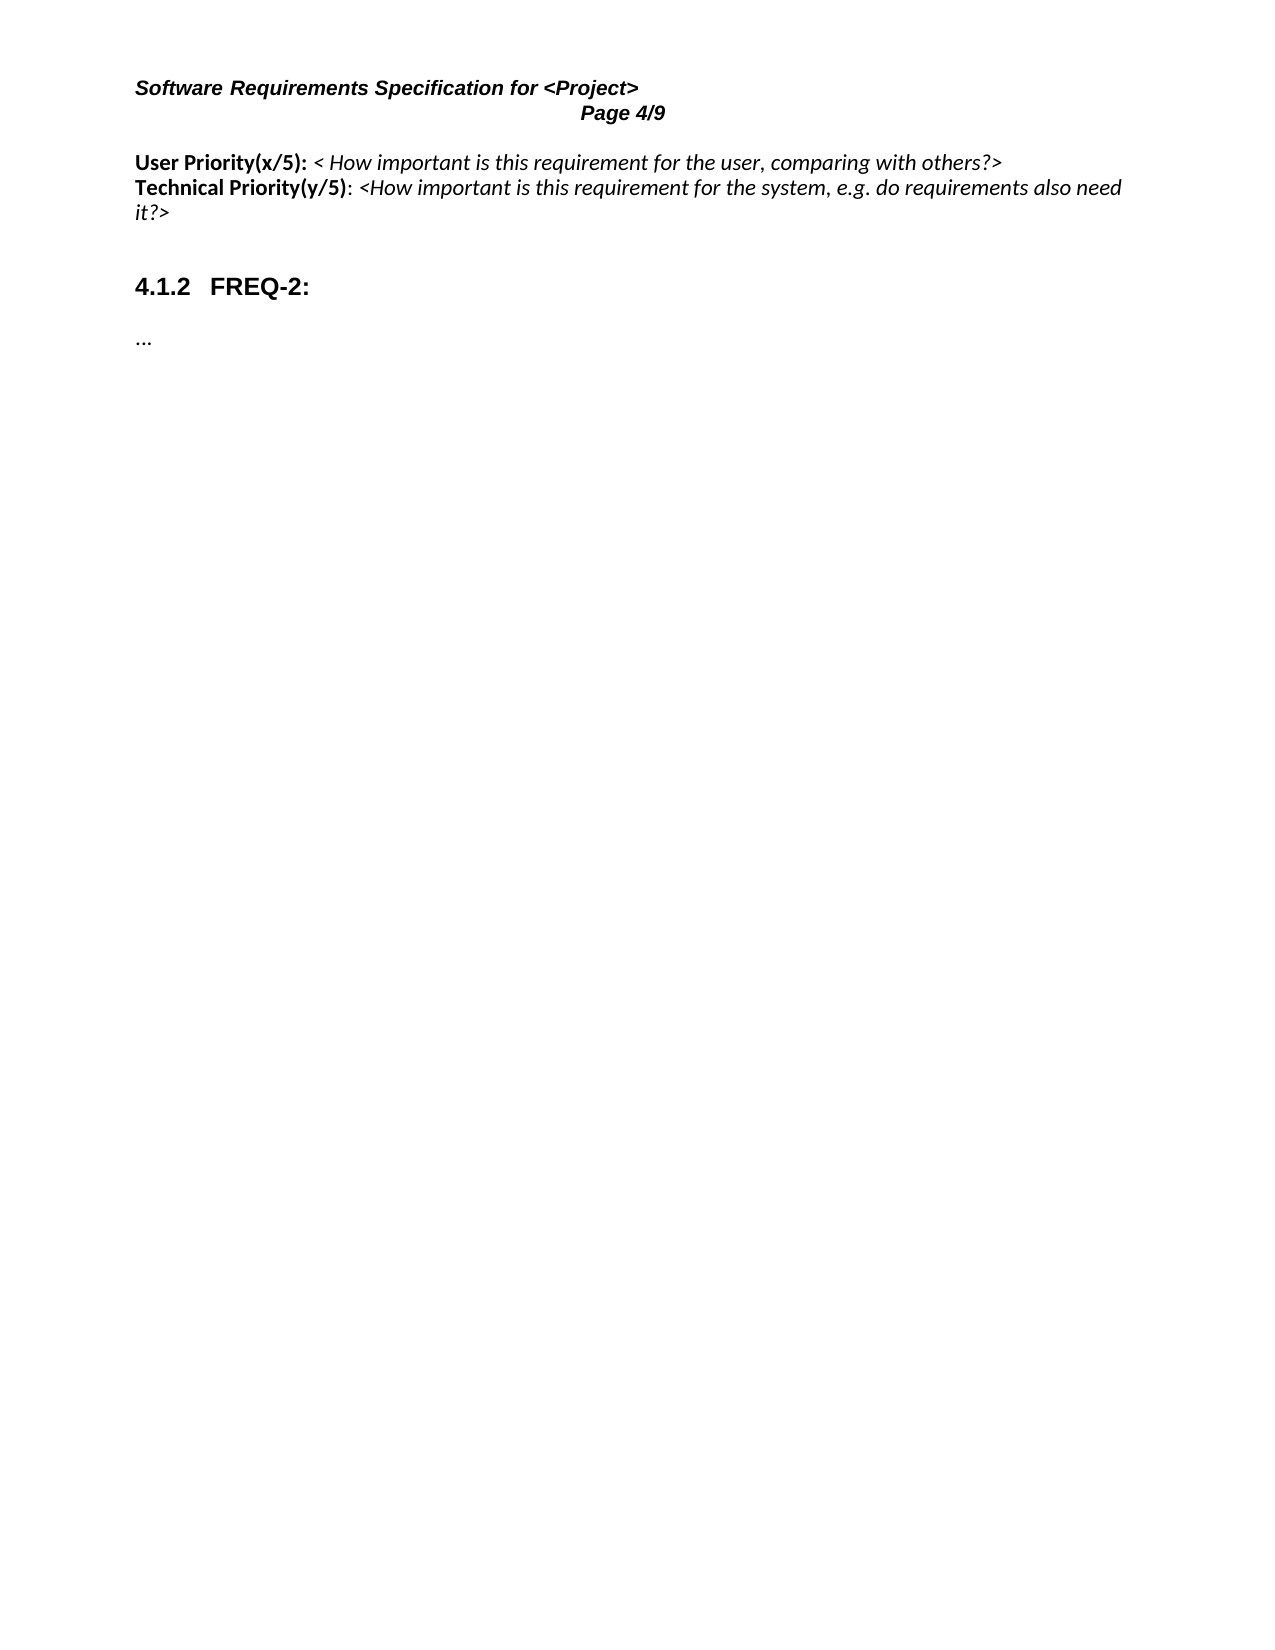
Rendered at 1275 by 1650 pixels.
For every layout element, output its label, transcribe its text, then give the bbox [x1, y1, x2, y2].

text ... [135, 325, 1140, 350]
text User Priority(x/5): < How important is this requirement for the user, comparing with others?> [135, 150, 1140, 175]
subtitle FREQ-2: [135, 275, 1140, 300]
text Technical Priority(y/5): <How important is this requirement for the system, e.g. do requirements also need it?> [135, 175, 1140, 225]
